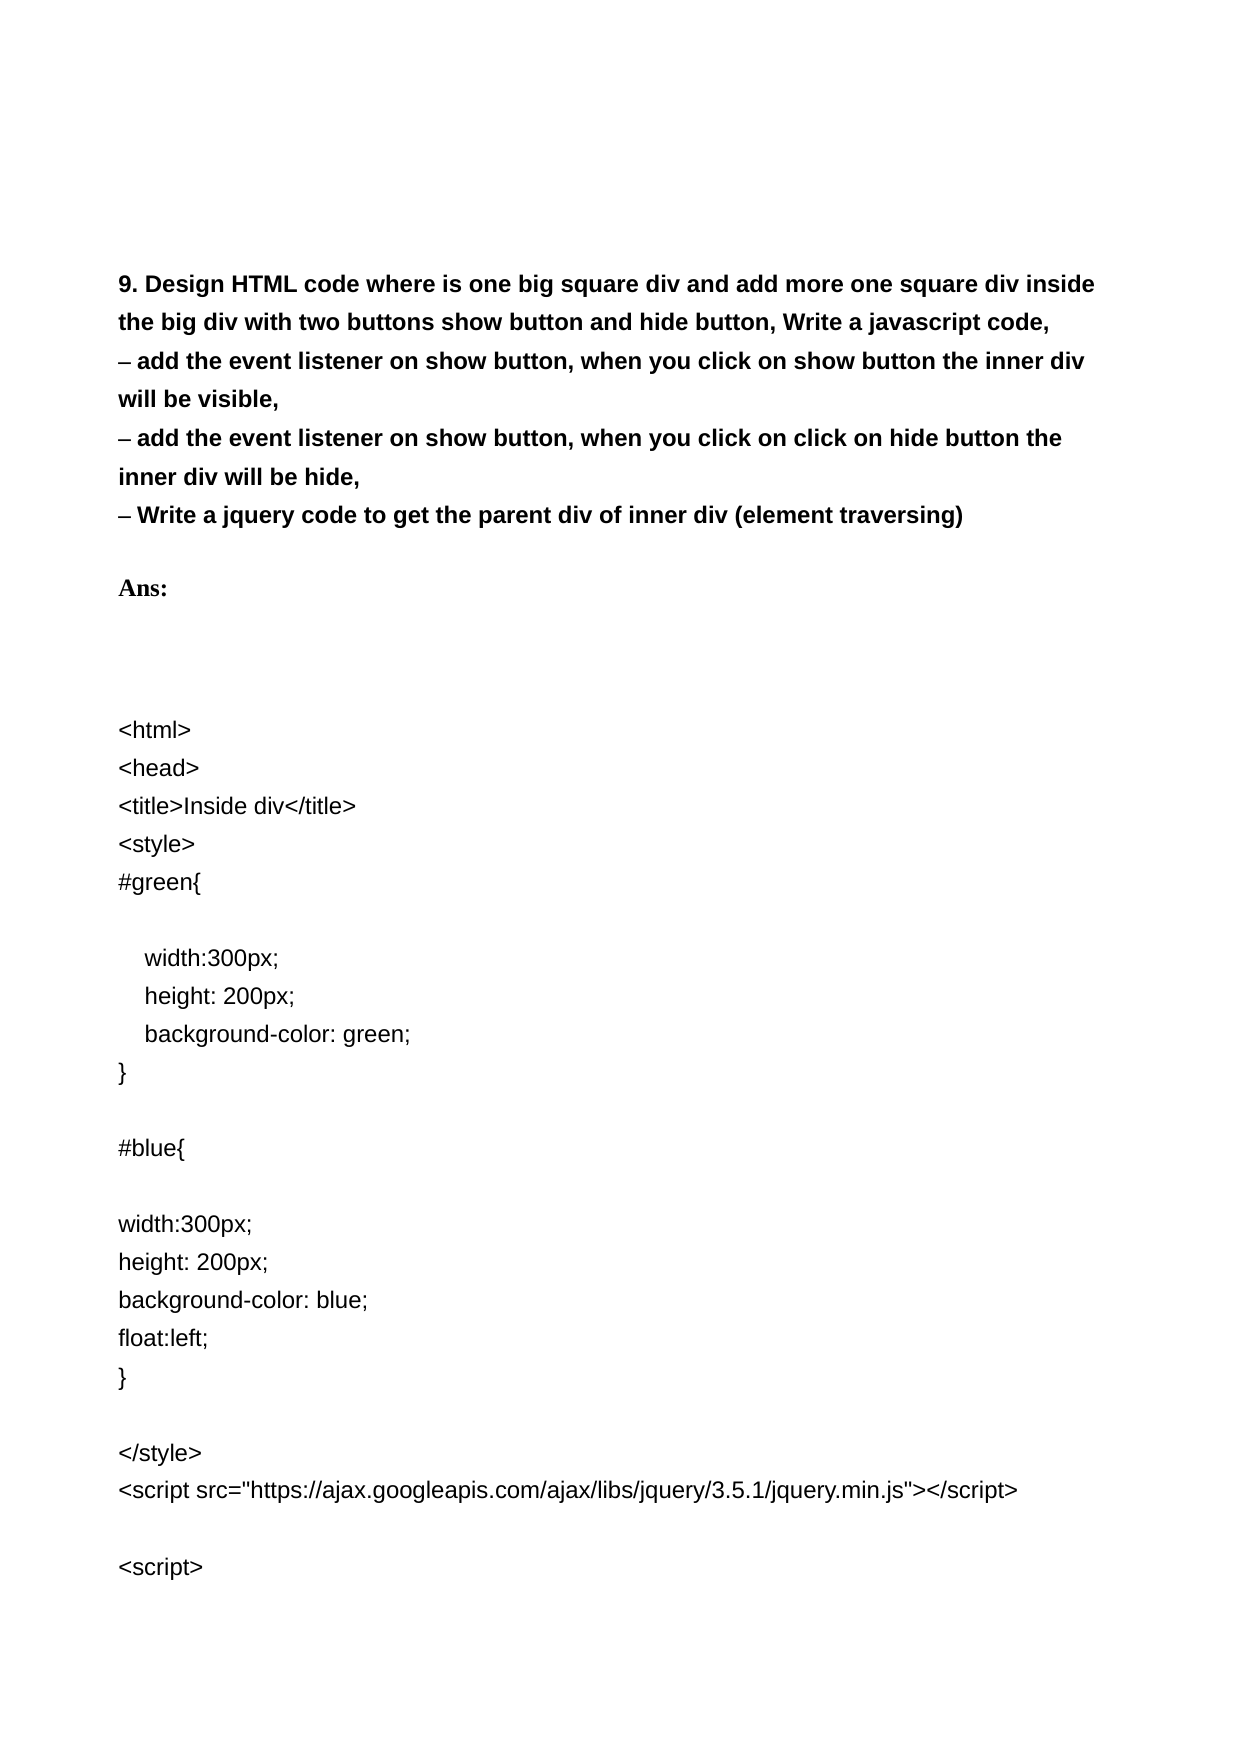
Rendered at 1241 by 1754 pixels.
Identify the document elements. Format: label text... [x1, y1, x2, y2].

text #blue{ [118, 1134, 1122, 1162]
text <script> [118, 1552, 1122, 1580]
text <title>Inside div</title> [118, 792, 1122, 820]
text background-color: blue; [118, 1286, 1122, 1314]
text float:left; [118, 1324, 1122, 1352]
text 9. Design HTML code where is one big square div and add more one square div inside the big div with two buttons show button and hide button, Write a javascript code, [118, 270, 1122, 336]
text } [118, 1362, 1122, 1390]
text #green{ [118, 868, 1122, 896]
text <script src="https://ajax.googleapis.com/ajax/libs/jquery/3.5.1/jquery.min.js"></script> [118, 1476, 1122, 1504]
text height: 200px; [118, 1248, 1122, 1276]
text <style> [118, 830, 1122, 858]
text width:300px; [118, 1210, 1122, 1238]
text background-color: green; [118, 1020, 1122, 1048]
text – add the event listener on show button, when you click on show button the inner div will be visible, [118, 346, 1122, 413]
text <html> [118, 716, 1122, 744]
text height: 200px; [118, 982, 1122, 1010]
text – Write a jquery code to get the parent div of inner div (element traversing) [118, 501, 1122, 529]
text width:300px; [118, 944, 1122, 972]
text } [118, 1058, 1122, 1086]
text Ans: [118, 540, 1122, 602]
text <head> [118, 754, 1122, 782]
text </style> [118, 1438, 1122, 1466]
text – add the event listener on show button, when you click on click on hide button the inner div will be hide, [118, 423, 1122, 490]
